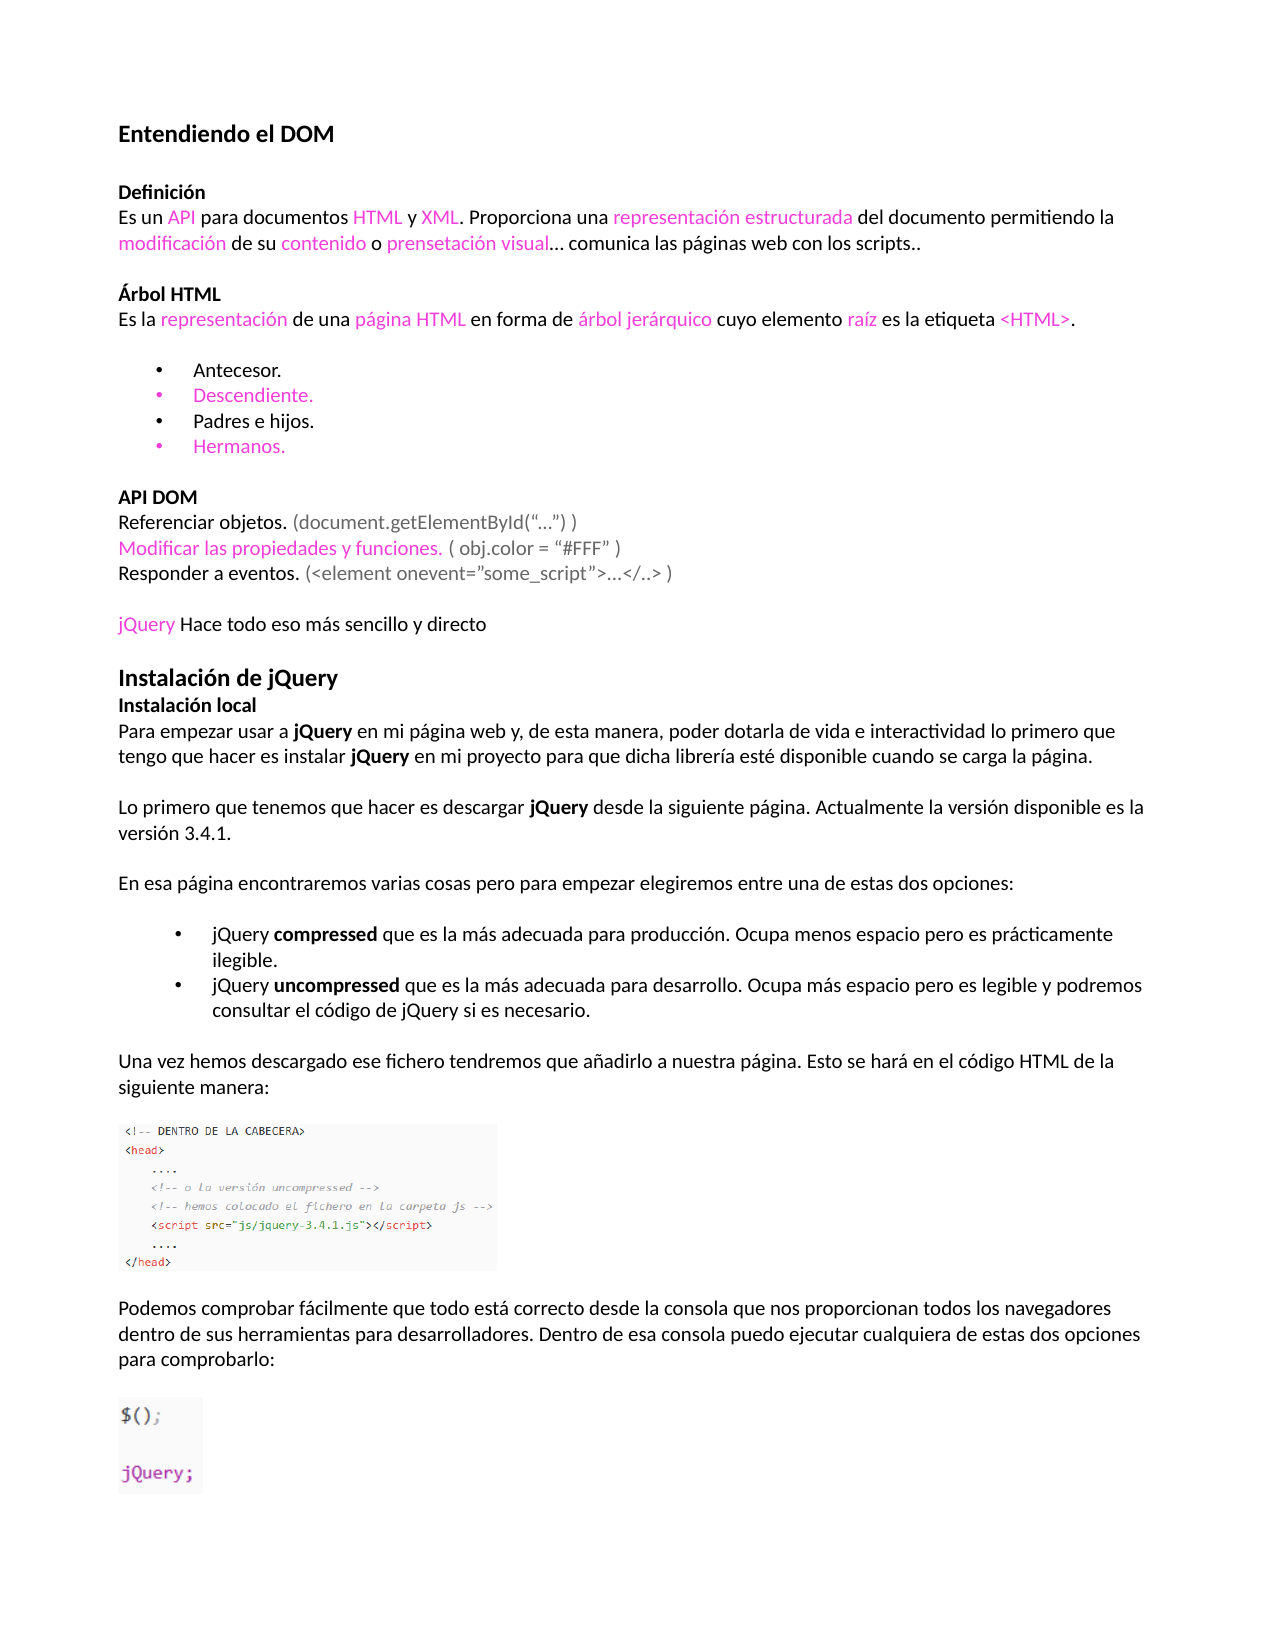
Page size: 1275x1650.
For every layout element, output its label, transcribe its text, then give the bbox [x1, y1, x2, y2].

text API DOM [118, 484, 1157, 509]
text Podemos comprobar fácilmente que todo está correcto desde la consola que nos proporcionan todos los navegadores dentro de sus herramientas para desarrolladores. Dentro de esa consola puedo ejecutar cualquiera de estas dos opciones para comprobarlo: [118, 1296, 1157, 1372]
text Instalación de jQuery [118, 662, 1157, 693]
text Instalación local [118, 693, 1157, 718]
text Modificar las propiedades y funciones. ( obj.color = “#FFF” ) [118, 535, 1157, 560]
text Es un API para documentos HTML y XML. Proporciona una representación estructurada del documento permitiendo la modificación de su contenido o prensetación visual… comunica las páginas web con los scripts.. [118, 204, 1157, 255]
text Referenciar objetos. (document.getElementById(“...”) ) [118, 509, 1157, 535]
text En esa página encontraremos varias cosas pero para empezar elegiremos entre una de estas dos opciones: [118, 871, 1157, 896]
text Árbol HTML [118, 281, 1157, 306]
text Una vez hemos descargado ese fichero tendremos que añadirlo a nuestra página. Esto se hará en el código HTML de la siguiente manera: [118, 1048, 1157, 1099]
text Es la representación de una página HTML en forma de árbol jerárquico cuyo elemento raíz es la etiqueta <HTML>. [118, 306, 1157, 332]
list jQuery uncompressed que es la más adecuada para desarrollo. Ocupa más espacio pero es legible y podremos consultar el código de jQuery si es necesario. [174, 972, 1157, 1023]
list Antecesor. [156, 357, 1157, 382]
list jQuery compressed que es la más adecuada para producción. Ocupa menos espacio pero es prácticamente ilegible. [174, 921, 1157, 972]
list Hermanos. [156, 433, 1157, 459]
picture [118, 1124, 497, 1271]
text Responder a eventos. (<element onevent=”some_script”>...</..> ) [118, 560, 1157, 586]
text Lo primero que tenemos que hacer es descargar jQuery desde la siguiente página. Actualmente la versión disponible es la versión 3.4.1. [118, 794, 1157, 845]
picture [118, 1397, 203, 1494]
text Entendiendo el DOM [118, 118, 1157, 149]
list Padres e hijos. [156, 408, 1157, 433]
text Para empezar usar a jQuery en mi página web y, de esta manera, poder dotarla de vida e interactividad lo primero que tengo que hacer es instalar jQuery en mi proyecto para que dicha librería esté disponible cuando se carga la página. [118, 718, 1157, 769]
text Definición [118, 179, 1157, 204]
list Descendiente. [156, 382, 1157, 408]
text jQuery Hace todo eso más sencillo y directo [118, 611, 1157, 637]
